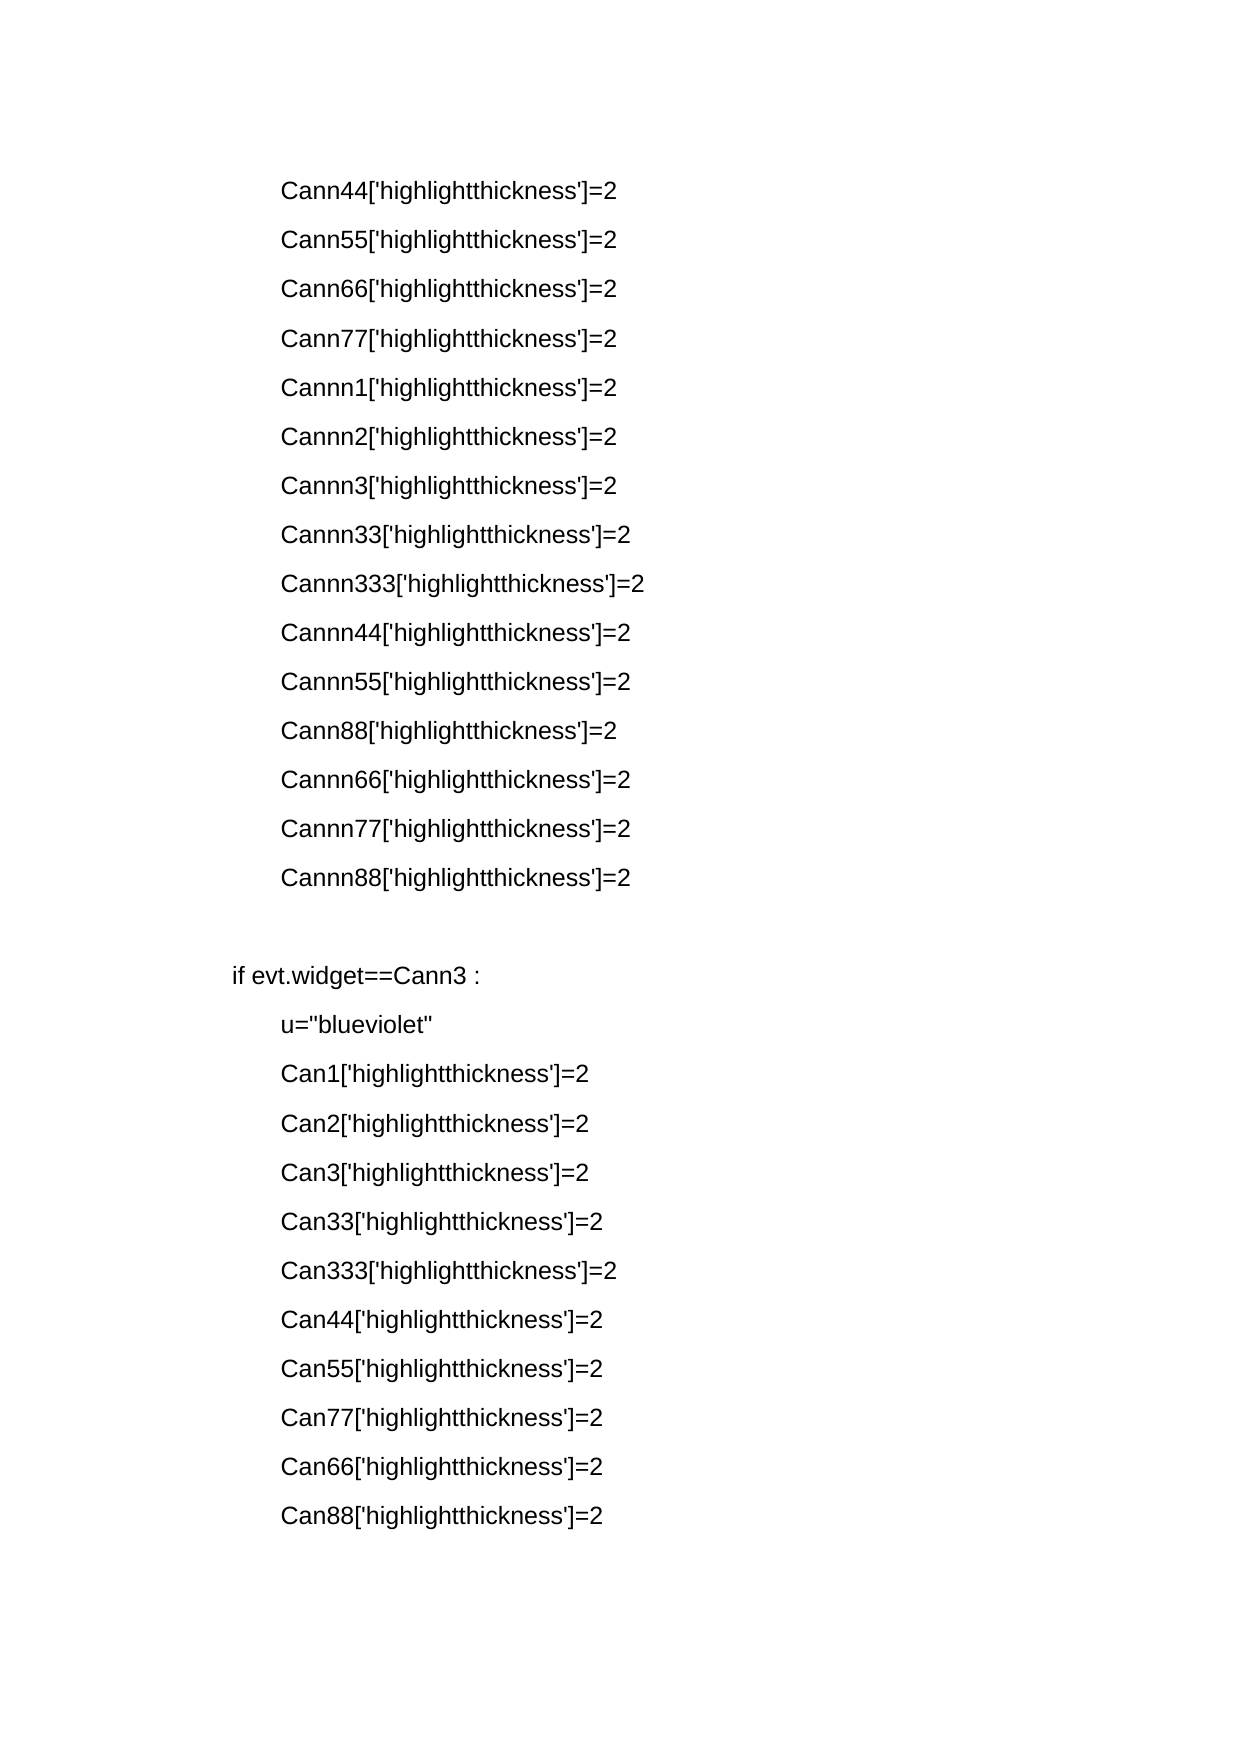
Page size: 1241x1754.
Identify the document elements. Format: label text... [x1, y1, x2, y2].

text Cannn33['highlightthickness']=2 [118, 520, 1122, 548]
text Cannn44['highlightthickness']=2 [118, 618, 1122, 647]
text Can88['highlightthickness']=2 [118, 1501, 1122, 1530]
text Cann77['highlightthickness']=2 [118, 323, 1122, 352]
text Cannn66['highlightthickness']=2 [118, 765, 1122, 794]
text Cann88['highlightthickness']=2 [118, 716, 1122, 745]
text Cannn333['highlightthickness']=2 [118, 569, 1122, 598]
text Can33['highlightthickness']=2 [118, 1207, 1122, 1235]
text Cann66['highlightthickness']=2 [118, 274, 1122, 303]
text Cannn55['highlightthickness']=2 [118, 667, 1122, 696]
text Can1['highlightthickness']=2 [118, 1059, 1122, 1088]
text Can44['highlightthickness']=2 [118, 1305, 1122, 1333]
text Cannn88['highlightthickness']=2 [118, 863, 1122, 892]
text Can2['highlightthickness']=2 [118, 1108, 1122, 1137]
text Can3['highlightthickness']=2 [118, 1158, 1122, 1186]
text u="blueviolet" [118, 1010, 1122, 1039]
text Can55['highlightthickness']=2 [118, 1354, 1122, 1383]
text Cannn2['highlightthickness']=2 [118, 422, 1122, 450]
text if evt.widget==Cann3 : [118, 961, 1122, 990]
text Can66['highlightthickness']=2 [118, 1452, 1122, 1481]
text Cann55['highlightthickness']=2 [118, 225, 1122, 254]
text Cann44['highlightthickness']=2 [118, 176, 1122, 205]
text Can333['highlightthickness']=2 [118, 1256, 1122, 1284]
text Cannn1['highlightthickness']=2 [118, 373, 1122, 401]
text Cannn3['highlightthickness']=2 [118, 471, 1122, 499]
text Can77['highlightthickness']=2 [118, 1403, 1122, 1432]
text Cannn77['highlightthickness']=2 [118, 814, 1122, 843]
